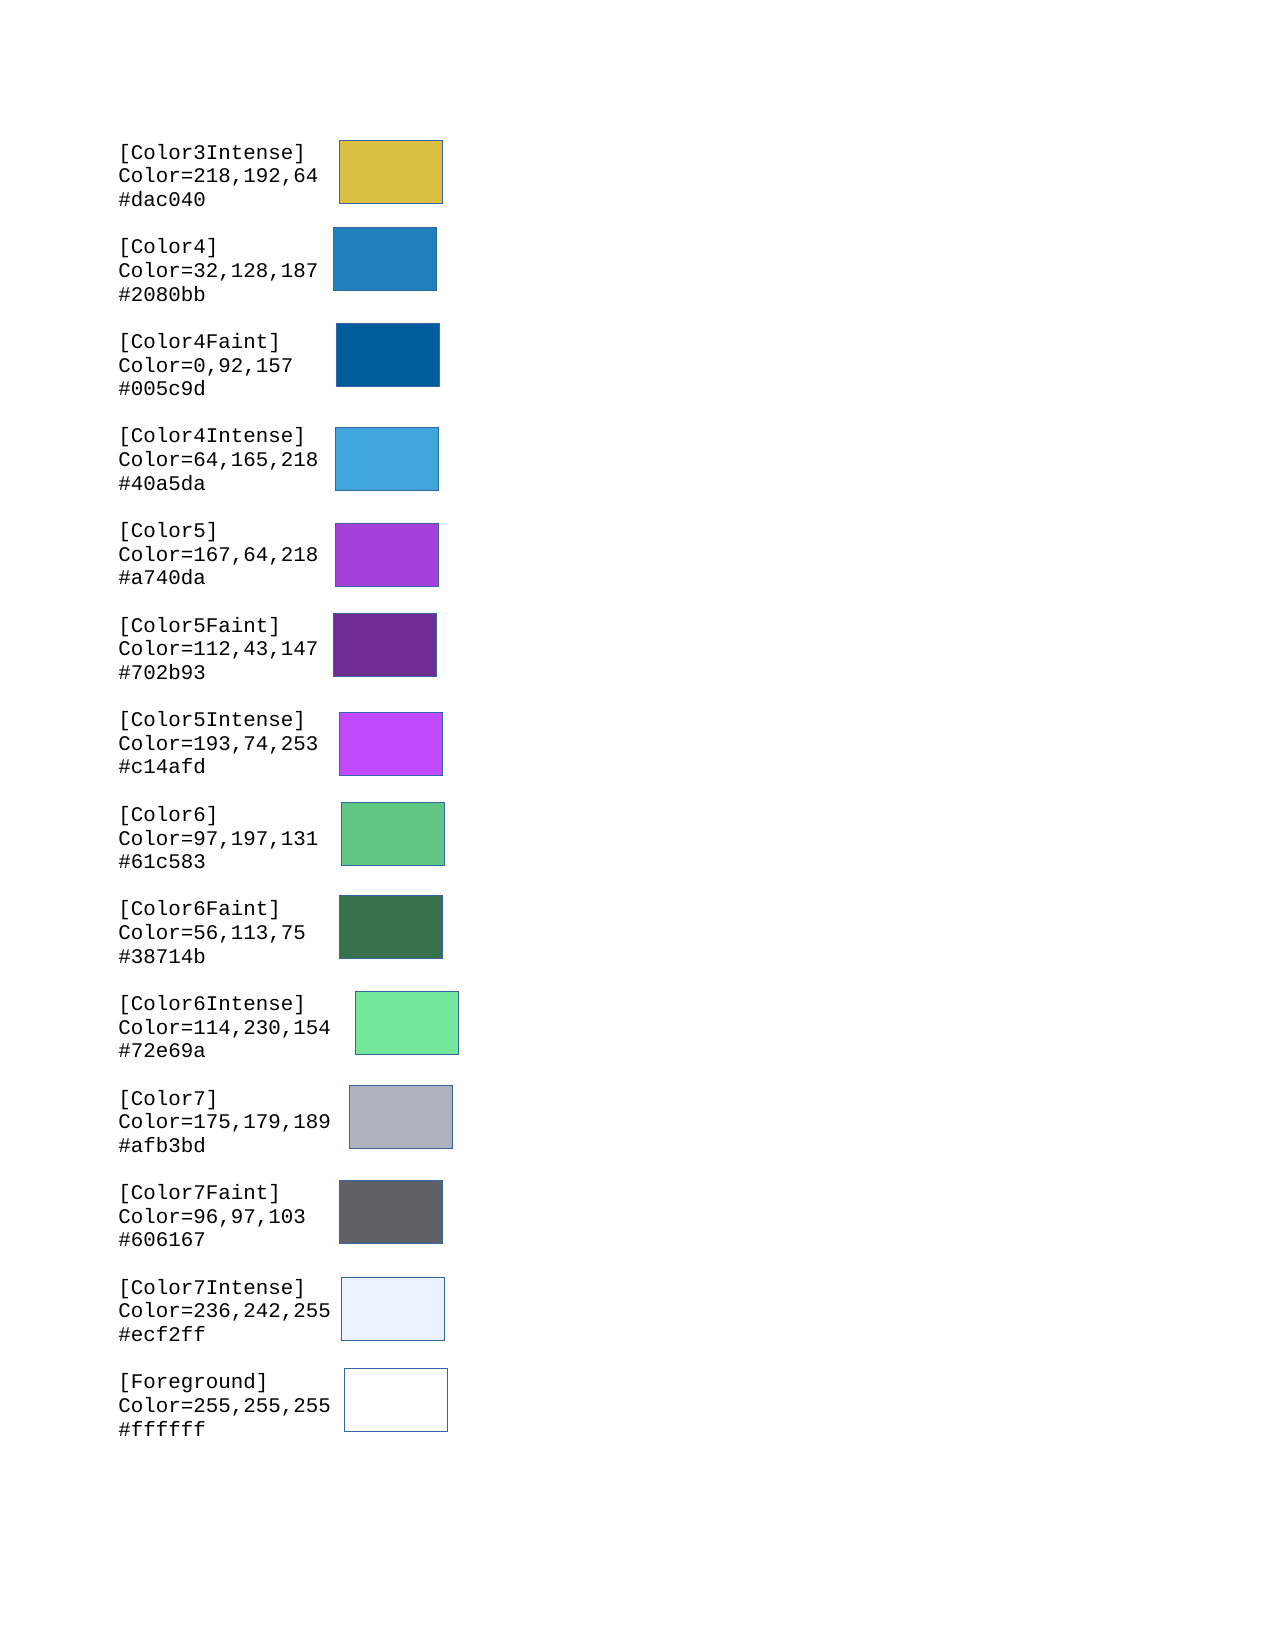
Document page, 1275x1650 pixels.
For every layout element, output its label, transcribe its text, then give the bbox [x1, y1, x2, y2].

text [Color6Faint] [118, 898, 339, 922]
text [445, 1300, 1157, 1324]
text #ecf2ff [118, 1324, 1157, 1348]
text Color=32,128,187 [118, 260, 333, 284]
text #72e69a [118, 1040, 1157, 1064]
text [Color5Intense] [118, 709, 1157, 733]
text [437, 236, 1157, 260]
text [453, 1111, 1157, 1135]
text #40a5da [118, 473, 1157, 496]
text [443, 733, 1157, 757]
text [437, 638, 1157, 662]
text [Foreground] [118, 1371, 344, 1395]
text Color=56,113,75 [118, 922, 339, 946]
text #ffffff [118, 1419, 1157, 1442]
text [440, 354, 1157, 378]
text [440, 331, 1157, 354]
text [459, 993, 1157, 1017]
text [443, 142, 1157, 165]
text [439, 544, 1157, 567]
text [445, 827, 1157, 851]
text #702b93 [118, 662, 1157, 686]
text Color=218,192,64 [118, 165, 339, 189]
text [Color4] [118, 236, 333, 260]
text [443, 1182, 1157, 1206]
text [443, 922, 1157, 946]
text [Color7] [118, 1088, 349, 1111]
text Color=114,230,154 [118, 1017, 355, 1040]
text [437, 260, 1157, 284]
text [Color5] [118, 520, 1157, 544]
text #61c583 [118, 851, 1157, 875]
text #2080bb [118, 284, 1157, 307]
text Color=97,197,131 [118, 827, 341, 851]
text Color=112,43,147 [118, 638, 333, 662]
text [448, 1371, 1157, 1395]
text [Color6] [118, 804, 341, 827]
text #38714b [118, 946, 1157, 969]
text [Color5Faint] [118, 615, 333, 638]
text #afb3bd [118, 1135, 1157, 1158]
text [Color4Faint] [118, 331, 336, 354]
text Color=236,242,255 [118, 1300, 341, 1324]
text #dac040 [118, 189, 1157, 213]
text Color=0,92,157 [118, 354, 336, 378]
text Color=64,165,218 [118, 449, 335, 473]
text [Color7Intense] [118, 1277, 341, 1300]
text [Color6Intense] [118, 993, 355, 1017]
text Color=96,97,103 [118, 1206, 339, 1229]
text [445, 804, 1157, 827]
text [443, 165, 1157, 189]
text [Color4Intense] [118, 426, 1157, 449]
text #a740da [118, 567, 1157, 591]
text Color=167,64,218 [118, 544, 335, 567]
text Color=255,255,255 [118, 1395, 344, 1419]
text [443, 898, 1157, 922]
text [Color3Intense] [118, 142, 339, 165]
text [439, 449, 1157, 473]
text [459, 1017, 1157, 1040]
text [448, 1395, 1157, 1419]
text #005c9d [118, 378, 1157, 402]
text #c14afd [118, 757, 1157, 780]
text Color=175,179,189 [118, 1111, 349, 1135]
text [437, 615, 1157, 638]
text #606167 [118, 1229, 1157, 1253]
text [453, 1088, 1157, 1111]
text [443, 1206, 1157, 1229]
text [Color7Faint] [118, 1182, 339, 1206]
text [445, 1277, 1157, 1300]
text Color=193,74,253 [118, 733, 339, 757]
